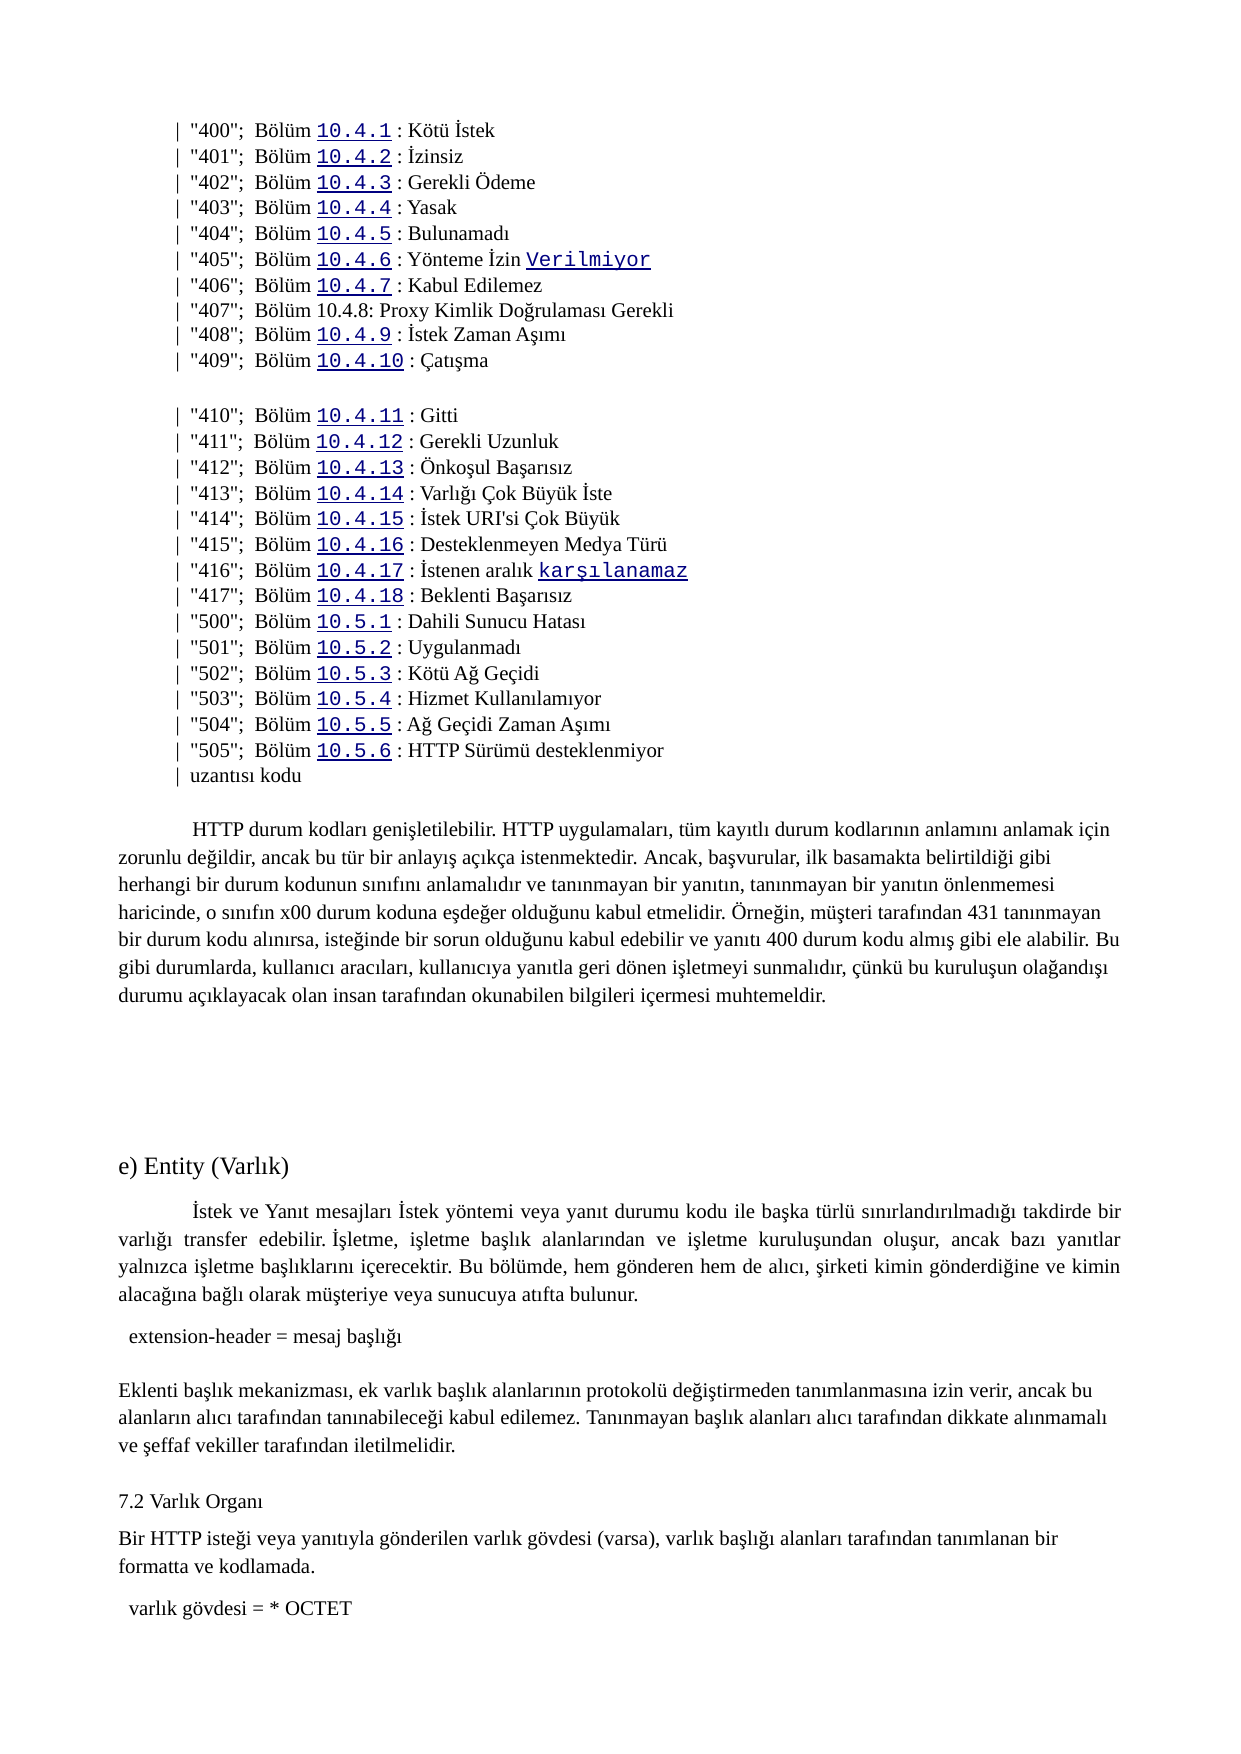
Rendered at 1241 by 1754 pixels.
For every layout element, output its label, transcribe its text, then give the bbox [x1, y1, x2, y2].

text | "412"; Bölüm 10.4.13 : Önkoşul Başarısız [118, 455, 1122, 480]
text Eklenti başlık mekanizması, ek varlık başlık alanlarının protokolü değiştirmeden tanımlanmasına izin verir, ancak bu alanların alıcı tarafından tanınabileceği kabul edilemez. Tanınmayan başlık alanları alıcı tarafından dikkate alınmamalı ve şeffaf vekiller tarafından iletilmelidir. [118, 1377, 1122, 1457]
text | "400"; Bölüm 10.4.1 : Kötü İstek [118, 118, 1122, 144]
text | "501"; Bölüm 10.5.2 : Uygulanmadı [118, 635, 1122, 661]
text | "404"; Bölüm 10.4.5 : Bulunamadı [118, 221, 1122, 247]
subtitle 7.2 Varlık Organı [118, 1489, 1122, 1513]
text extension-header = mesaj başlığı [118, 1324, 1122, 1348]
text | "415"; Bölüm 10.4.16 : Desteklenmeyen Medya Türü [118, 532, 1122, 558]
text | "502"; Bölüm 10.5.3 : Kötü Ağ Geçidi [118, 661, 1122, 686]
text | "401"; Bölüm 10.4.2 : İzinsiz [118, 144, 1122, 169]
text | "410"; Bölüm 10.4.11 : Gitti [118, 403, 1122, 429]
text | "405"; Bölüm 10.4.6 : Yönteme İzin Verilmiyor [118, 247, 1122, 272]
text | "500"; Bölüm 10.5.1 : Dahili Sunucu Hatası [118, 609, 1122, 635]
text | "414"; Bölüm 10.4.15 : İstek URI'si Çok Büyük [118, 506, 1122, 532]
text e) Entity (Varlık) [118, 1151, 1122, 1180]
text | "504"; Bölüm 10.5.5 : Ağ Geçidi Zaman Aşımı [118, 712, 1122, 738]
text | "406"; Bölüm 10.4.7 : Kabul Edilemez | "407"; Bölüm 10.4.8: Proxy Kimlik Doğrulaması Gerekli | "408"; Bölüm 10.4.9 : İstek Zaman Aşımı | "409"; Bölüm 10.4.10 : Çatışma [118, 272, 1122, 374]
text | "505"; Bölüm 10.5.6 : HTTP Sürümü desteklenmiyor [118, 738, 1122, 763]
text Bir HTTP isteği veya yanıtıyla gönderilen varlık gövdesi (varsa), varlık başlığı alanları tarafından tanımlanan bir formatta ve kodlamada. [118, 1526, 1122, 1578]
text HTTP durum kodları genişletilebilir. HTTP uygulamaları, tüm kayıtlı durum kodlarının anlamını anlamak için zorunlu değildir, ancak bu tür bir anlayış açıkça istenmektedir. Ancak, başvurular, ilk basamakta belirtildiği gibi herhangi bir durum kodunun sınıfını anlamalıdır ve tanınmayan bir yanıtın, tanınmayan bir yanıtın önlenmemesi haricinde, o sınıfın x00 durum koduna eşdeğer olduğunu kabul etmelidir. Örneğin, müşteri tarafından 431 tanınmayan bir durum kodu alınırsa, isteğinde bir sorun olduğunu kabul edebilir ve yanıtı 400 durum kodu almış gibi ele alabilir. Bu gibi durumlarda, kullanıcı aracıları, kullanıcıya yanıtla geri dönen işletmeyi sunmalıdır, çünkü bu kuruluşun olağandışı durumu açıklayacak olan insan tarafından okunabilen bilgileri içermesi muhtemeldir. [118, 817, 1122, 1007]
text varlık gövdesi = * OCTET [118, 1596, 1122, 1620]
text İstek ve Yanıt mesajları İstek yöntemi veya yanıt durumu kodu ile başka türlü sınırlandırılmadığı takdirde bir varlığı transfer edebilir. İşletme, işletme başlık alanlarından ve işletme kuruluşundan oluşur, ancak bazı yanıtlar yalnızca işletme başlıklarını içerecektir. Bu bölümde, hem gönderen hem de alıcı, şirketi kimin gönderdiğine ve kimin alacağına bağlı olarak müşteriye veya sunucuya atıfta bulunur. [118, 1199, 1122, 1306]
text | "417"; Bölüm 10.4.18 : Beklenti Başarısız [118, 583, 1122, 609]
text | uzantısı kodu [118, 763, 1122, 787]
text | "413"; Bölüm 10.4.14 : Varlığı Çok Büyük İste [118, 480, 1122, 506]
text | "402"; Bölüm 10.4.3 : Gerekli Ödeme [118, 169, 1122, 195]
text | "411"; Bölüm 10.4.12 : Gerekli Uzunluk [118, 429, 1122, 455]
text | "416"; Bölüm 10.4.17 : İstenen aralık karşılanamaz [118, 558, 1122, 583]
text | "503"; Bölüm 10.5.4 : Hizmet Kullanılamıyor [118, 686, 1122, 712]
text | "403"; Bölüm 10.4.4 : Yasak [118, 195, 1122, 221]
